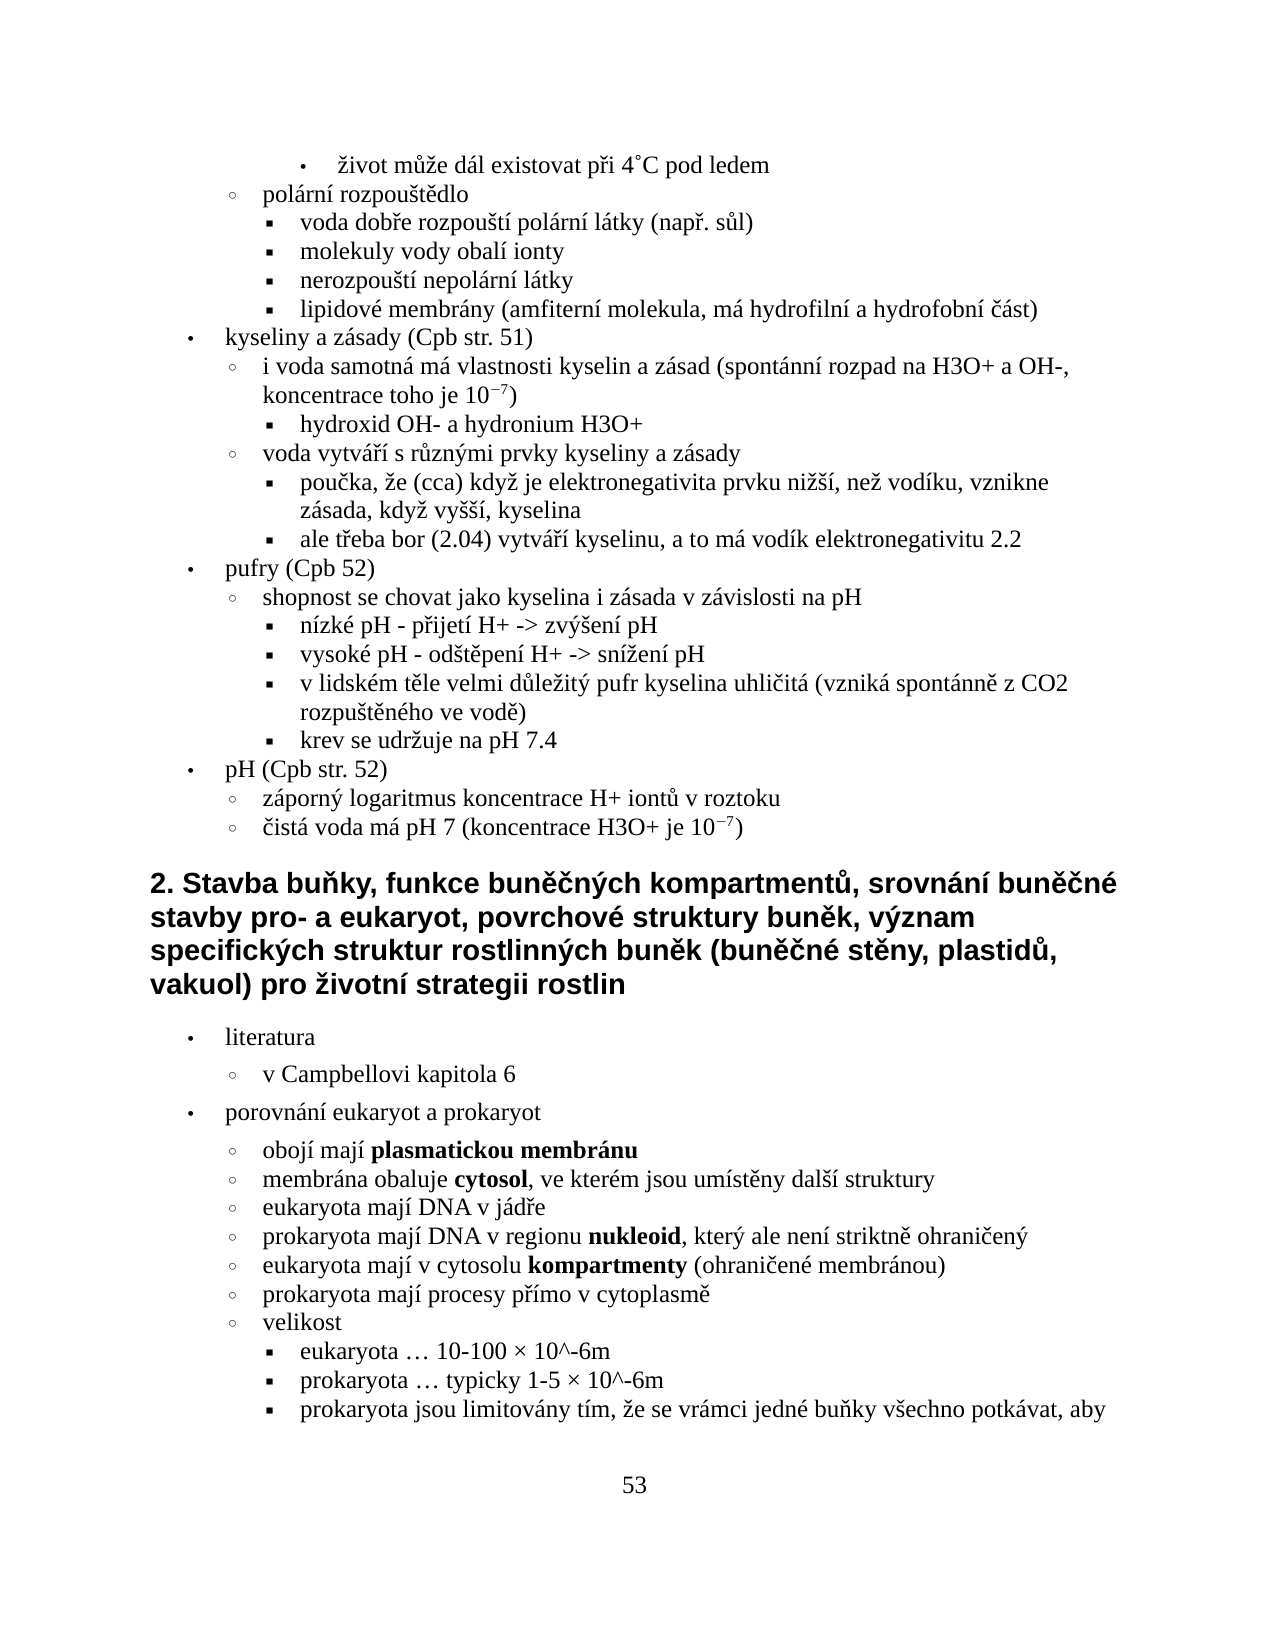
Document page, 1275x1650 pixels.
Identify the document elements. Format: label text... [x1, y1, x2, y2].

list záporný logaritmus koncentrace H+ iontů v roztoku [225, 783, 1125, 812]
list voda vytváří s různými prvky kyseliny a zásady [225, 438, 1125, 467]
list eukaryota … 10-100 × 10^-6m [262, 1336, 1125, 1365]
list lipidové membrány (amfiterní molekula, má hydrofilní a hydrofobní část) [262, 294, 1125, 322]
list v lidském těle velmi důležitý pufr kyselina uhličitá (vzniká spontánně z CO2 rozpuštěného ve vodě) [262, 668, 1125, 726]
list molekuly vody obalí ionty [262, 236, 1125, 265]
list velikost [225, 1307, 1125, 1336]
list literatura [187, 1022, 1125, 1051]
list hydroxid OH- a hydronium H3O+ [262, 409, 1125, 438]
list prokaryota jsou limitovány tím, že se vrámci jedné buňky všechno potkávat, aby [262, 1394, 1125, 1422]
list krev se udržuje na pH 7.4 [262, 726, 1125, 754]
list poučka, že (cca) když je elektronegativita prvku nižší, než vodíku, vznikne zásada, když vyšší, kyselina [262, 467, 1125, 524]
list eukaryota mají DNA v jádře [225, 1192, 1125, 1221]
list voda dobře rozpouští polární látky (např. sůl) [262, 207, 1125, 236]
subtitle 2. Stavba buňky, funkce buněčných kompartmentů, srovnání buněčné stavby pro- a eukaryot, povrchové struktury buněk, význam specifických struktur rostlinných buněk (buněčné stěny, plastidů, vakuol) pro životní strategii rostlin [150, 866, 1125, 1000]
list život může dál existovat při 4˚C pod ledem [300, 150, 1125, 179]
list ale třeba bor (2.04) vytváří kyselinu, a to má vodík elektronegativitu 2.2 [262, 524, 1125, 553]
list v Campbellovi kapitola 6 [225, 1059, 1125, 1088]
list i voda samotná má vlastnosti kyselin a zásad (spontánní rozpad na H3O+ a OH-, koncentrace toho je ) [225, 351, 1125, 409]
list membrána obaluje cytosol, ve kterém jsou umístěny další struktury [225, 1164, 1125, 1192]
list nízké pH - přijetí H+ -> zvýšení pH [262, 611, 1125, 639]
list čistá voda má pH 7 (koncentrace H3O+ je ) [225, 812, 1125, 841]
list polární rozpouštědlo [225, 179, 1125, 207]
list prokaryota … typicky 1-5 × 10^-6m [262, 1365, 1125, 1394]
list prokaryota mají DNA v regionu nukleoid, který ale není striktně ohraničený [225, 1221, 1125, 1250]
list prokaryota mají procesy přímo v cytoplasmě [225, 1279, 1125, 1307]
list shopnost se chovat jako kyselina i zásada v závislosti na pH [225, 582, 1125, 611]
list vysoké pH - odštěpení H+ -> snížení pH [262, 639, 1125, 668]
list kyseliny a zásady (Cpb str. 51) [187, 322, 1125, 351]
list pufry (Cpb 52) [187, 553, 1125, 582]
list eukaryota mají v cytosolu kompartmenty (ohraničené membránou) [225, 1250, 1125, 1279]
list nerozpouští nepolární látky [262, 265, 1125, 294]
list obojí mají plasmatickou membránu [225, 1135, 1125, 1164]
list porovnání eukaryot a prokaryot [187, 1097, 1125, 1126]
list pH (Cpb str. 52) [187, 754, 1125, 783]
